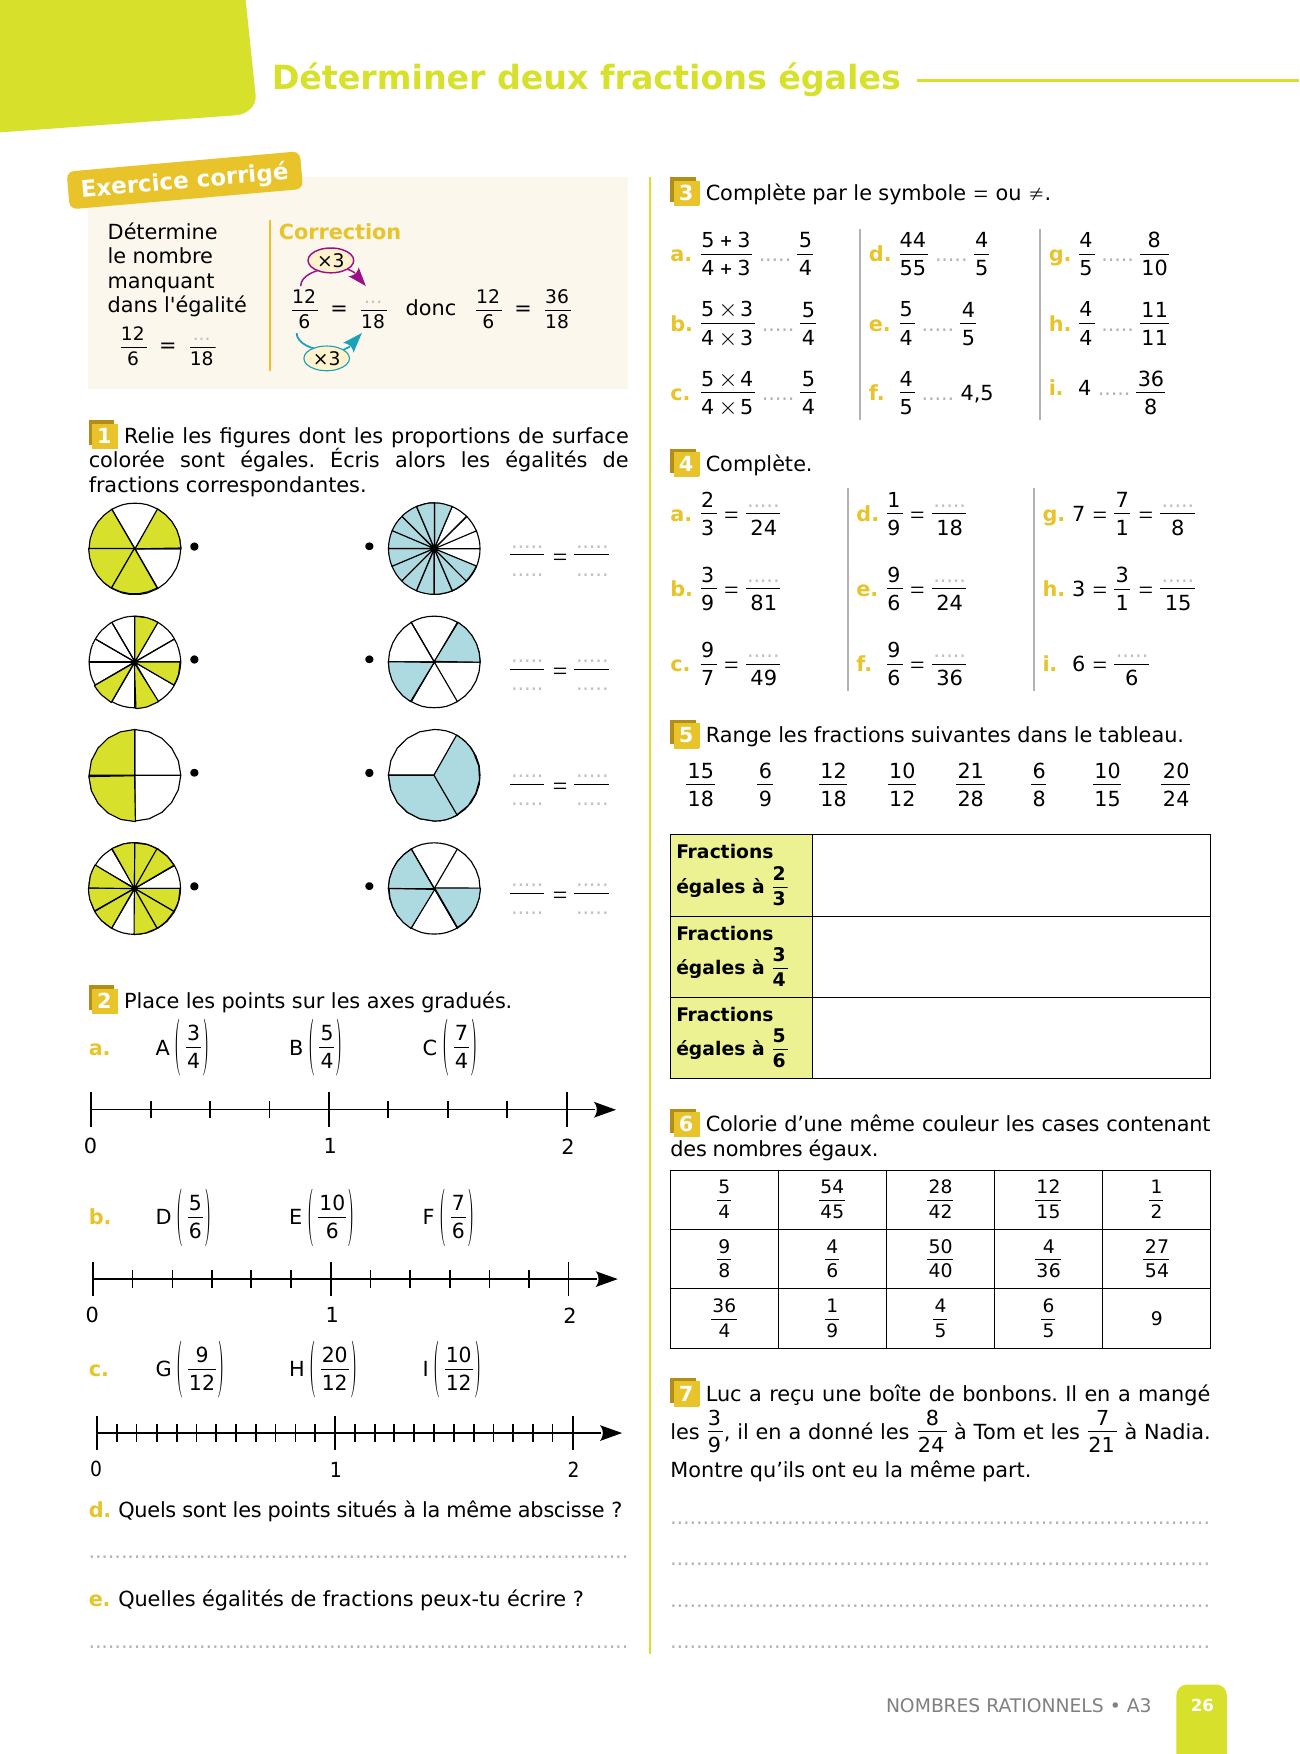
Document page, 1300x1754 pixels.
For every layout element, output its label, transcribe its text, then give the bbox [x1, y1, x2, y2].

subtitle Colorie d’une même couleur les cases contenant des nombres égaux. [670, 1109, 1211, 1161]
table_cell [995, 1230, 1102, 1288]
text = [470, 867, 629, 919]
list = [670, 639, 838, 690]
list ..... [670, 229, 851, 280]
text [438, 529, 452, 543]
text = [467, 753, 629, 810]
table_header [1142, 754, 1211, 817]
list = [856, 563, 1024, 615]
text = donc = [279, 287, 609, 333]
list G H I [88, 1341, 629, 1398]
list 3 == [1042, 563, 1211, 615]
text [390, 753, 445, 774]
text [88, 557, 100, 581]
table_cell [813, 917, 1210, 997]
text [167, 753, 403, 810]
subtitle Luc a reçu une boîte de bonbons. Il en a mangé les , il en a donné les à Tom et les à Nadia. Montre qu’ils ont eu la même part. [670, 1378, 1211, 1482]
subtitle Relie les figures dont les proportions de surface colorée sont égales. Écris alors les égalités de fractions correspondantes. [88, 420, 629, 497]
table_header [800, 754, 868, 817]
table_cell [671, 1230, 778, 1288]
subtitle Range les fractions suivantes dans le tableau. [696, 720, 1211, 748]
text [139, 666, 172, 696]
subtitle Place les points sur les axes gradués. [114, 985, 629, 1013]
list Quelles égalités de fractions peux-tu écrire ? [88, 1587, 629, 1612]
table_cell [887, 1230, 994, 1288]
table_cell 9 [1103, 1289, 1210, 1348]
text [416, 665, 452, 696]
subtitle Complète par le symbole = ou ≠. [696, 177, 1211, 205]
text [168, 638, 401, 696]
text [437, 663, 479, 696]
text [418, 892, 450, 919]
table_cell [995, 1289, 1102, 1348]
text [90, 663, 130, 683]
table_header Fractions égales à [671, 835, 812, 916]
text = [469, 529, 629, 581]
table_header [937, 754, 1005, 817]
text [88, 781, 103, 810]
subtitle = [107, 323, 261, 370]
text [123, 638, 134, 657]
text [169, 529, 400, 581]
text [136, 753, 179, 774]
text [423, 867, 445, 886]
text [139, 638, 173, 658]
text [88, 753, 94, 771]
table_cell Fractions égales à [671, 917, 812, 997]
text [125, 529, 145, 546]
list A B C [88, 1019, 629, 1076]
list Quels sont les points situés à la même abscisse ? [88, 1481, 629, 1522]
table_header [868, 754, 937, 817]
text [119, 895, 133, 919]
text [141, 867, 179, 887]
text [102, 867, 131, 885]
list 7 == [1042, 488, 1211, 540]
table_cell Fractions égales à [671, 998, 812, 1078]
subtitle Détermine le nombre manquant dans l'égalité [107, 220, 261, 317]
text [422, 638, 446, 659]
text [88, 638, 94, 655]
list ..... [1048, 298, 1211, 350]
list = [670, 488, 838, 540]
list ..... [670, 367, 851, 419]
table_header [1074, 754, 1142, 817]
table_header [671, 1171, 778, 1229]
table_header [732, 754, 799, 817]
table_cell [671, 1289, 778, 1348]
subtitle Correction [279, 220, 609, 245]
table_cell [813, 998, 1210, 1078]
list = [856, 639, 1024, 690]
text [440, 529, 474, 545]
list ..... [869, 229, 1031, 280]
text [137, 550, 179, 581]
list ..... 4,5 [869, 367, 1031, 419]
text [136, 776, 179, 810]
list ..... [869, 298, 1031, 350]
list = [670, 563, 838, 615]
table_cell [779, 1289, 886, 1348]
list ..... [1048, 229, 1211, 280]
table_header [995, 1171, 1102, 1229]
list = [856, 488, 1024, 540]
text = [467, 638, 629, 696]
text [171, 867, 398, 919]
table_cell [887, 1289, 994, 1348]
text [440, 533, 479, 548]
text [88, 867, 92, 880]
text [442, 550, 479, 564]
table_header [670, 754, 732, 817]
text [437, 867, 479, 887]
table_header [1005, 754, 1073, 817]
text [90, 641, 130, 661]
table_header [813, 835, 1210, 916]
subtitle Complète. [670, 448, 1211, 476]
text [88, 899, 98, 919]
table_header [779, 1171, 886, 1229]
text [390, 638, 432, 661]
text [97, 638, 132, 659]
table_header [887, 1171, 994, 1229]
table_cell [779, 1230, 886, 1288]
text [117, 669, 134, 696]
text [140, 641, 180, 661]
list D E F [88, 1189, 629, 1246]
text [88, 669, 100, 696]
table_cell [1103, 1230, 1210, 1288]
text [88, 529, 92, 544]
list 4 ..... [1048, 367, 1211, 419]
list 6 = [1042, 639, 1211, 690]
list ..... [670, 298, 851, 350]
table_header [1103, 1171, 1210, 1229]
